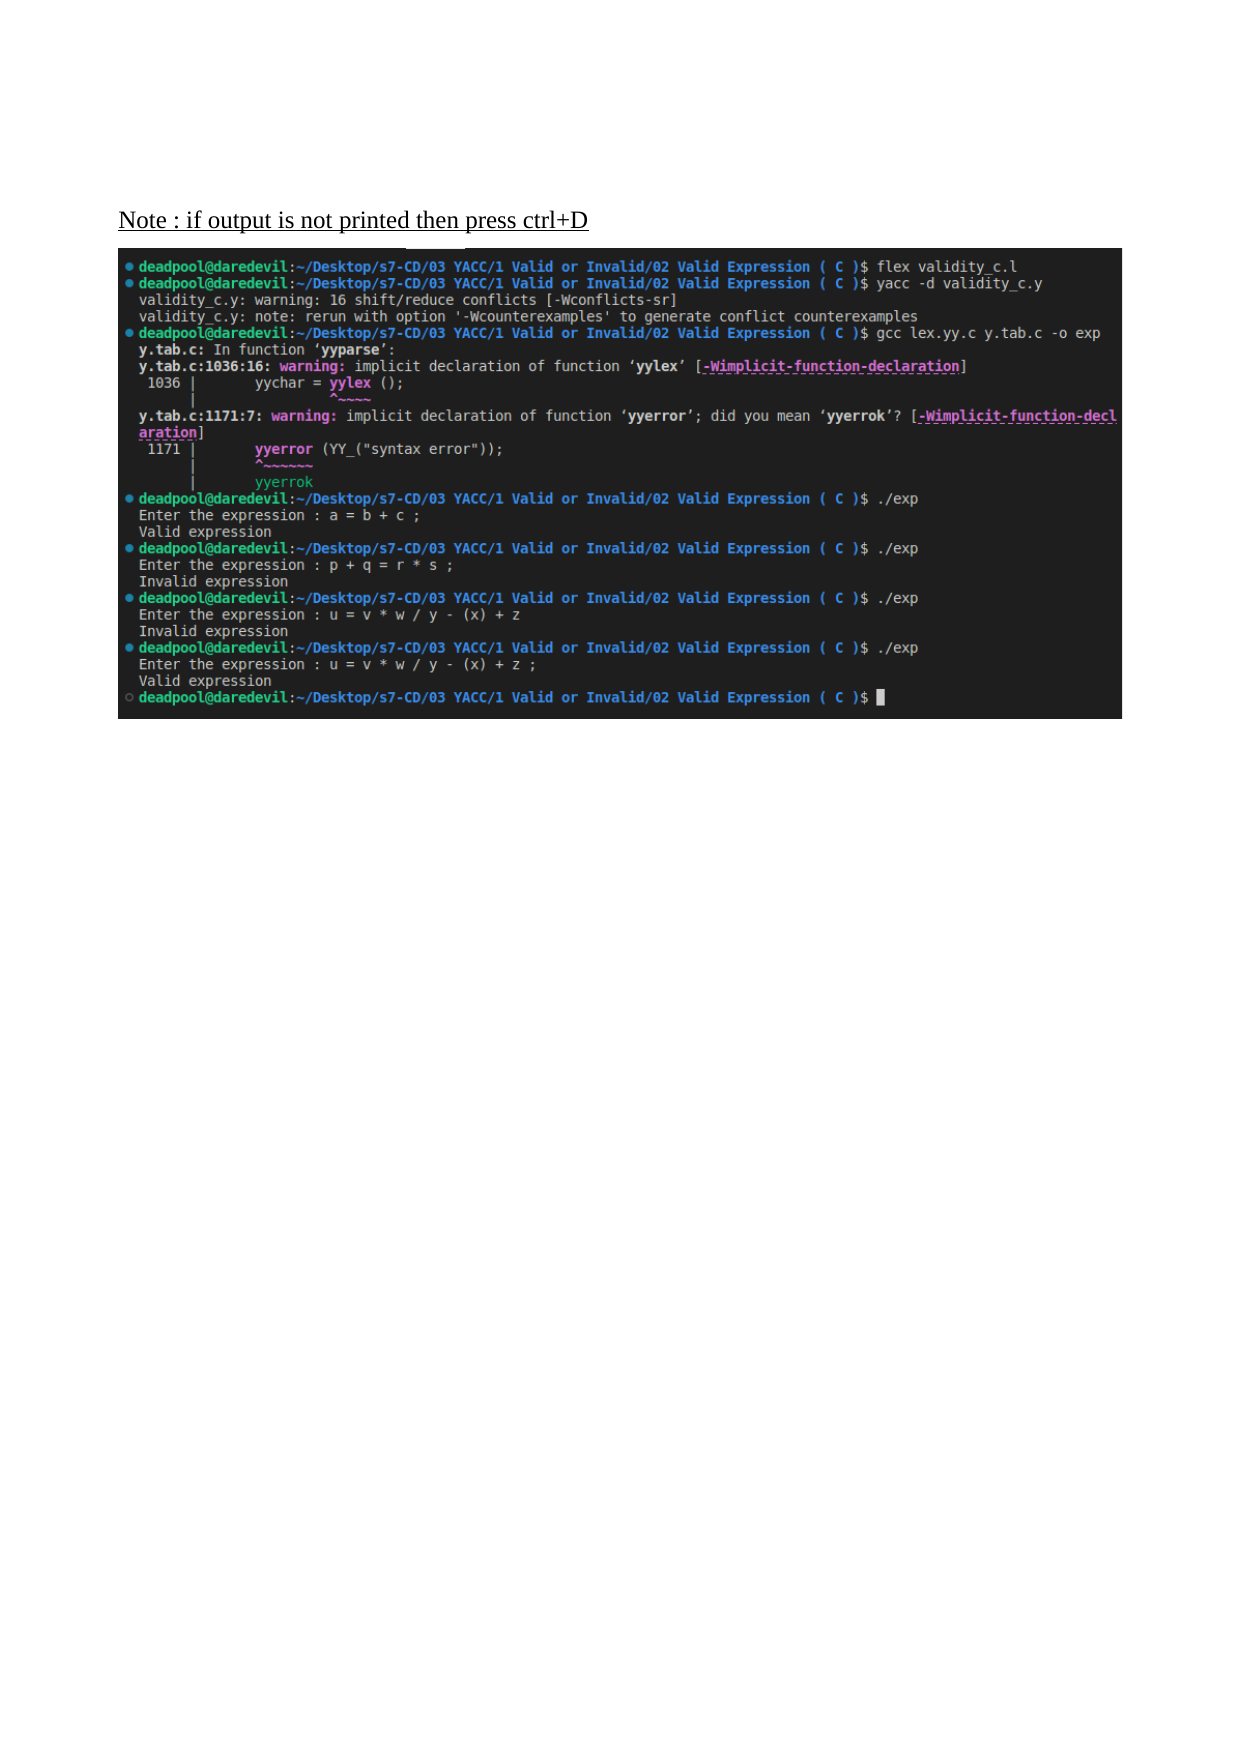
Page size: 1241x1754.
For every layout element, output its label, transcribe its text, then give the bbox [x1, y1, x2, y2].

picture [118, 248, 1123, 719]
text Note : if output is not printed then press ctrl+D [118, 205, 1122, 233]
